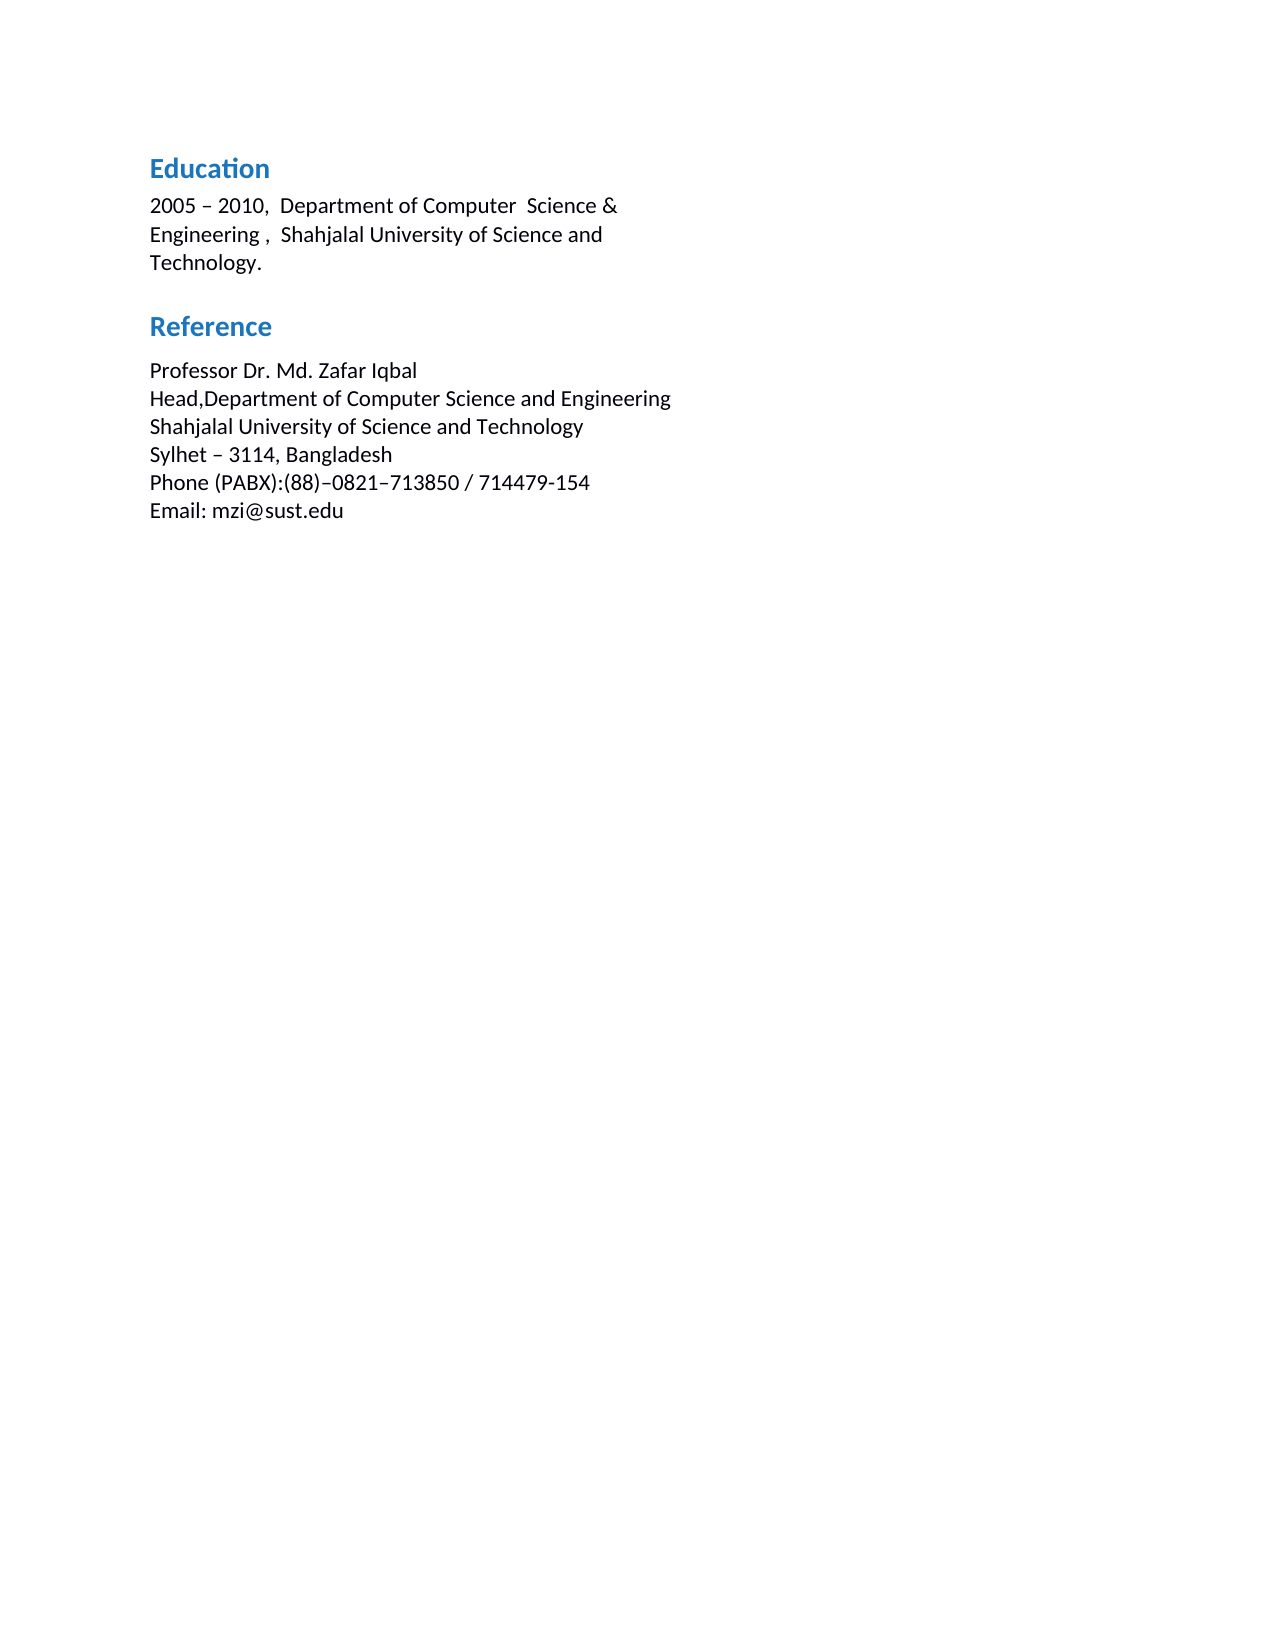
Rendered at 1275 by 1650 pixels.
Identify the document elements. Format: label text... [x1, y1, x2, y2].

table_header Education [138, 150, 637, 192]
table_cell Professor Dr. Md. Zafar Iqbal Head,Department of Computer Science and Engineering Shahjalal University of Science and Technology Sylhet – 3114, Bangladesh Phone (PABX):(88)–0821–713850 / 714479-154 Email: mzi@sust.edu [138, 356, 1136, 524]
table_header [638, 150, 1137, 192]
table_cell 2005 – 2010, Department of Computer Science & Engineering , Shahjalal University of Science and Technology. [138, 192, 637, 276]
table_header Reference [138, 308, 1136, 356]
table_cell [638, 192, 1137, 276]
